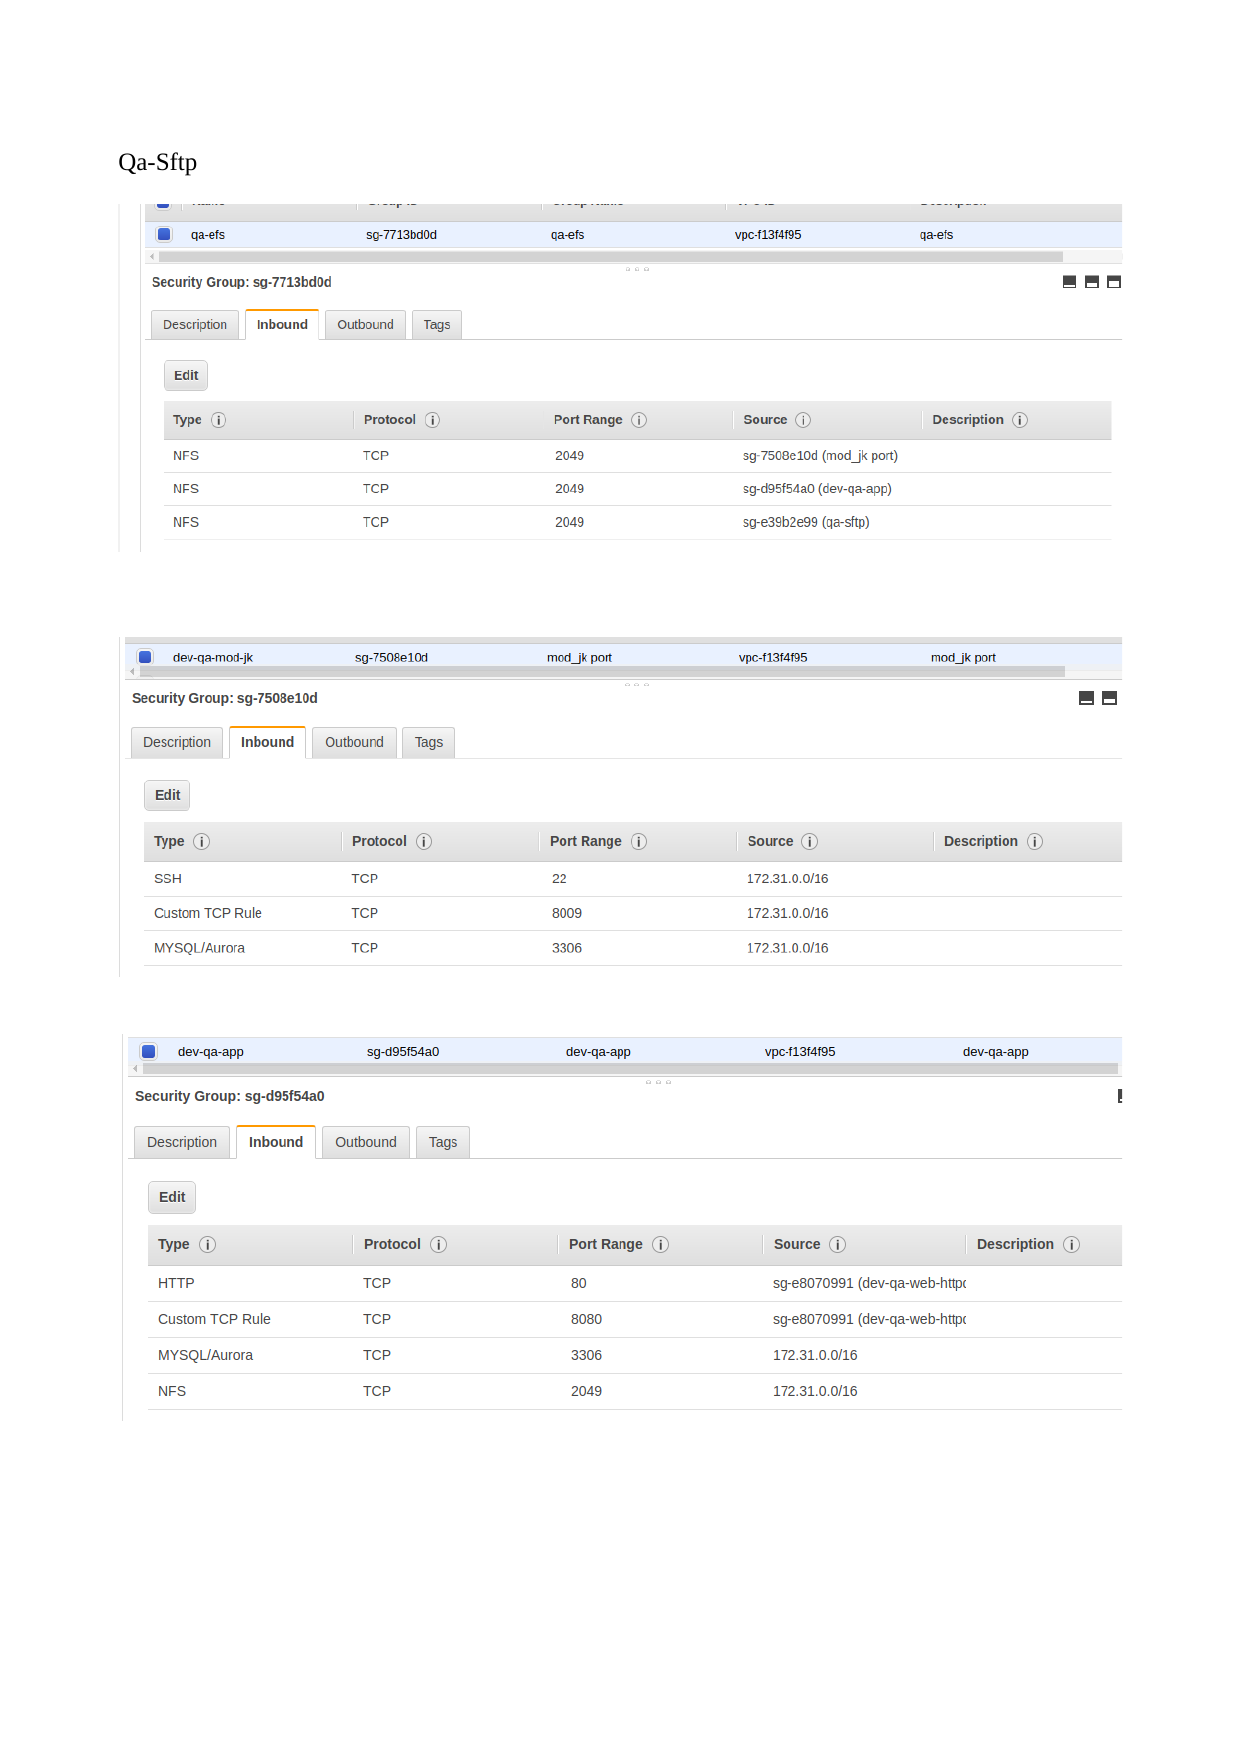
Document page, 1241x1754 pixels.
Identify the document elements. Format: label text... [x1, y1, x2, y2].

picture [118, 1034, 1123, 1421]
text Qa-Sftp [118, 147, 1122, 176]
picture [118, 637, 1123, 977]
picture [118, 204, 1123, 552]
